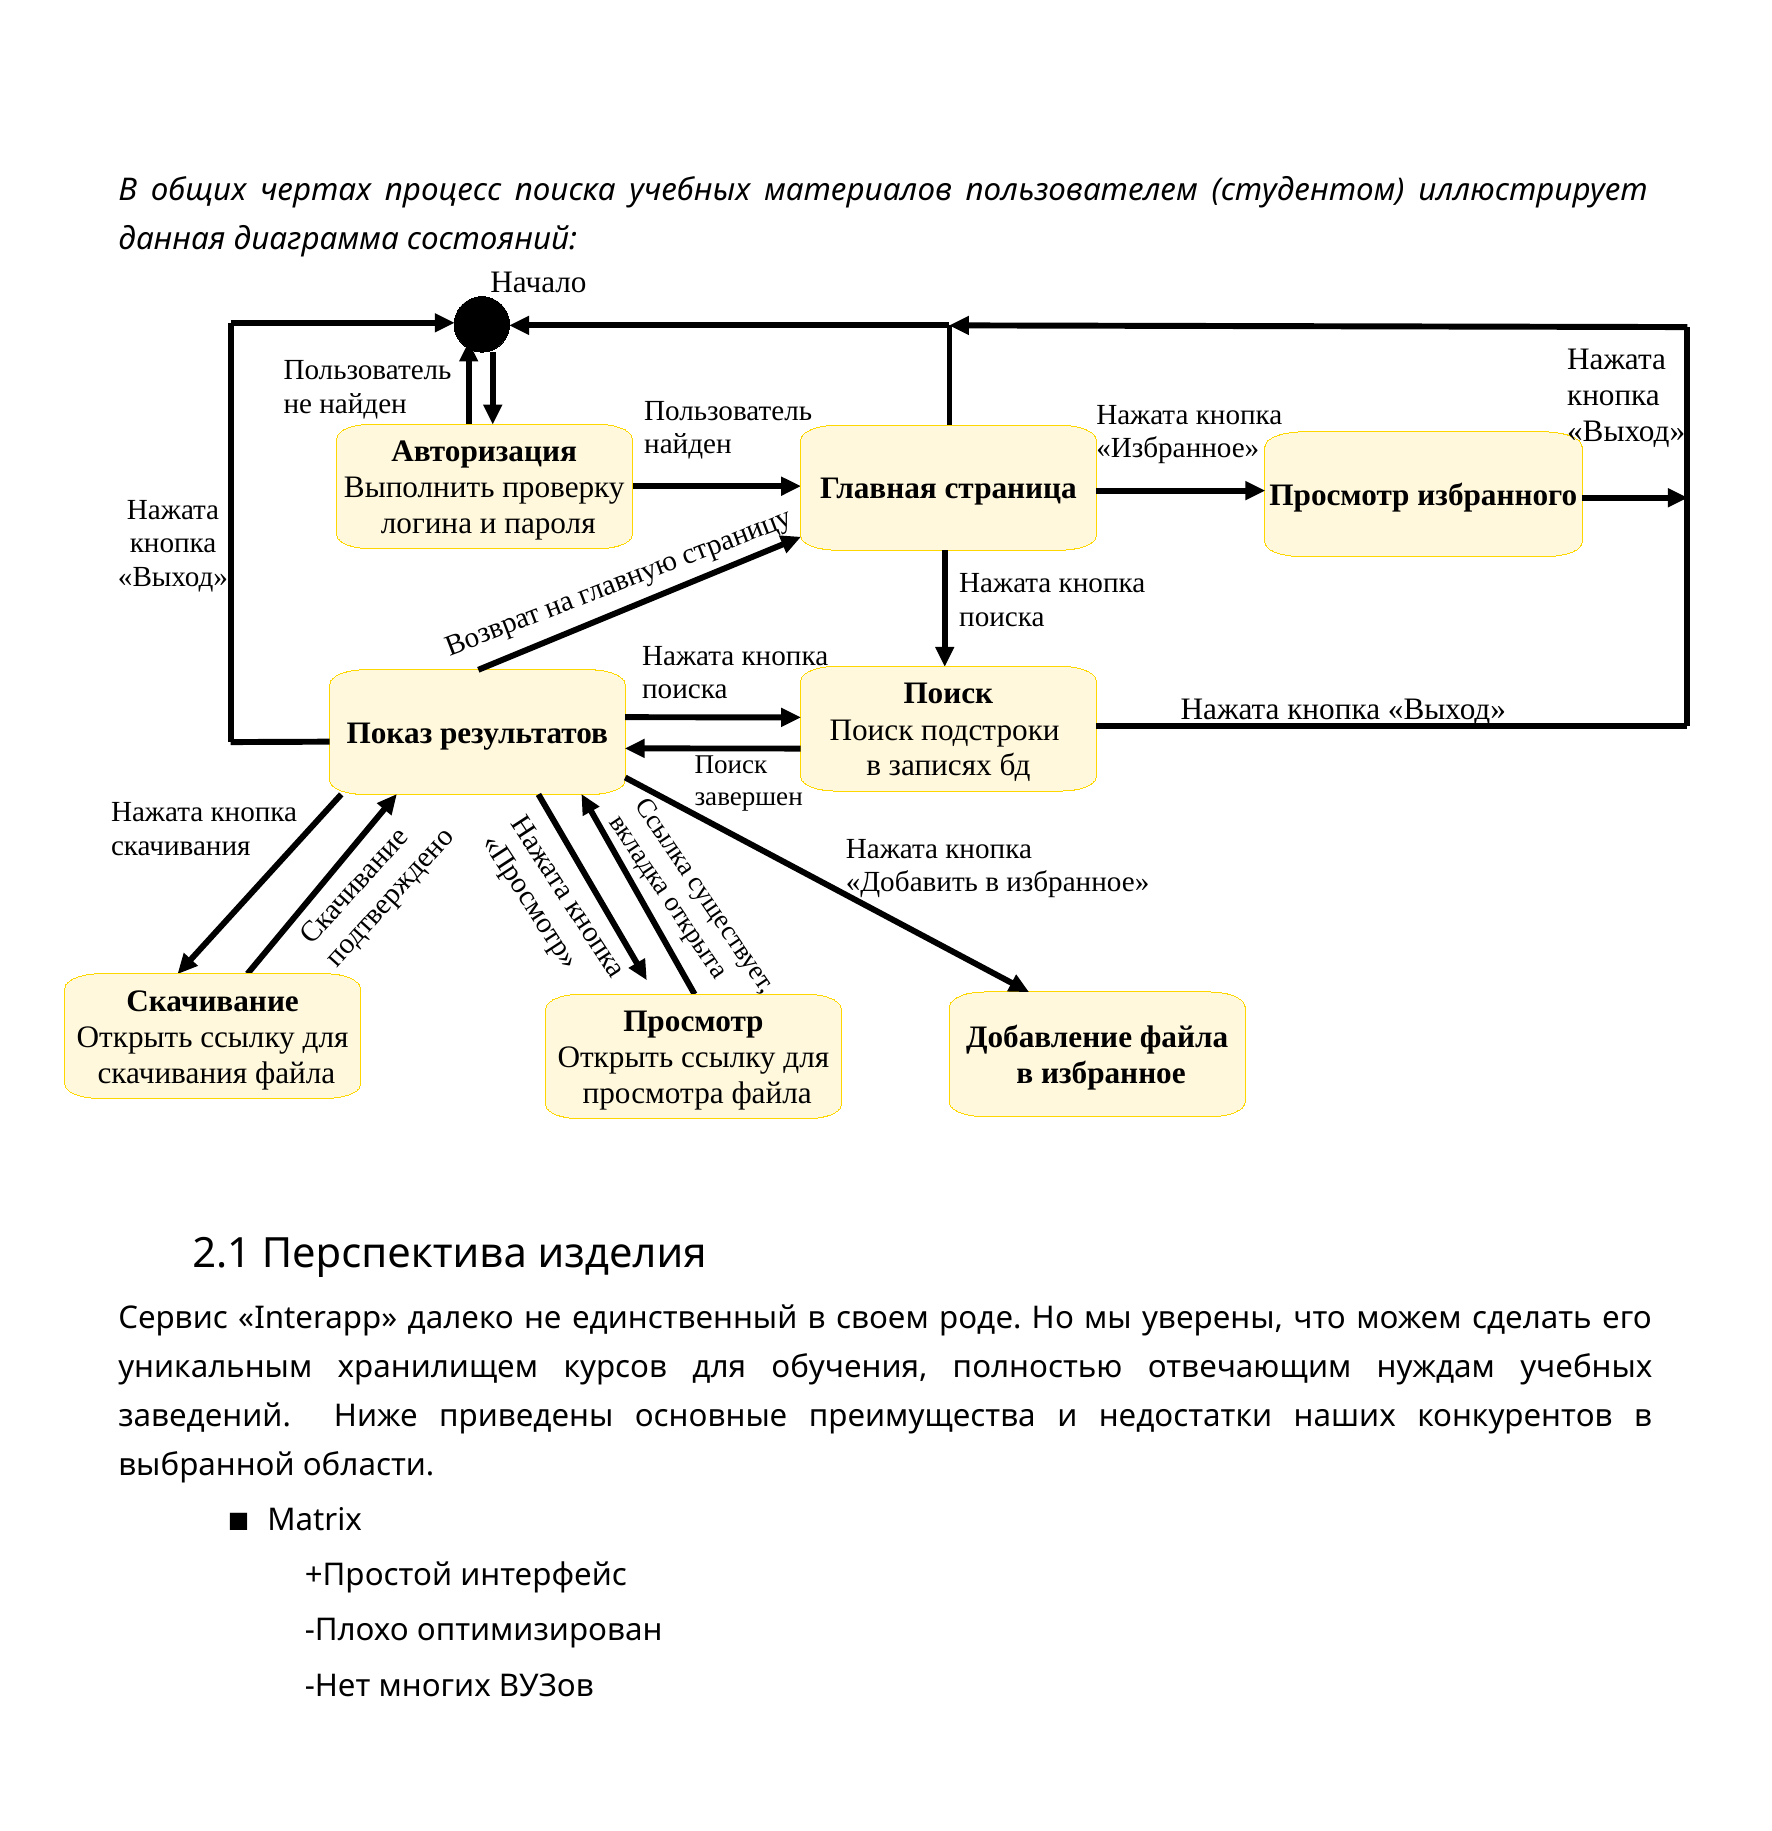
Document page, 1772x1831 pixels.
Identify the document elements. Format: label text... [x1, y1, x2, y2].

list +Простой интерфейс [267, 1552, 1653, 1595]
text Сервис «Interapp» далеко не единственный в своем роде. Но мы уверены, что можем сделать его уникальным хранилищем курсов для обучения, полностью отвечающим нуждам учебных заведений. Ниже приведены основные преимущества и недостатки наших конкурентов в выбранной области. [118, 1295, 1653, 1484]
text В общих чертах процесс поиска учебных материалов пользователем (студентом) иллюстрирует данная диаграмма состояний: [118, 167, 1653, 259]
list -Нет многих ВУЗов [267, 1662, 1653, 1705]
list -Плохо оптимизирован [267, 1607, 1653, 1650]
list Matrix [229, 1497, 1653, 1539]
text 2.1 Перспектива изделия [118, 1223, 1653, 1280]
